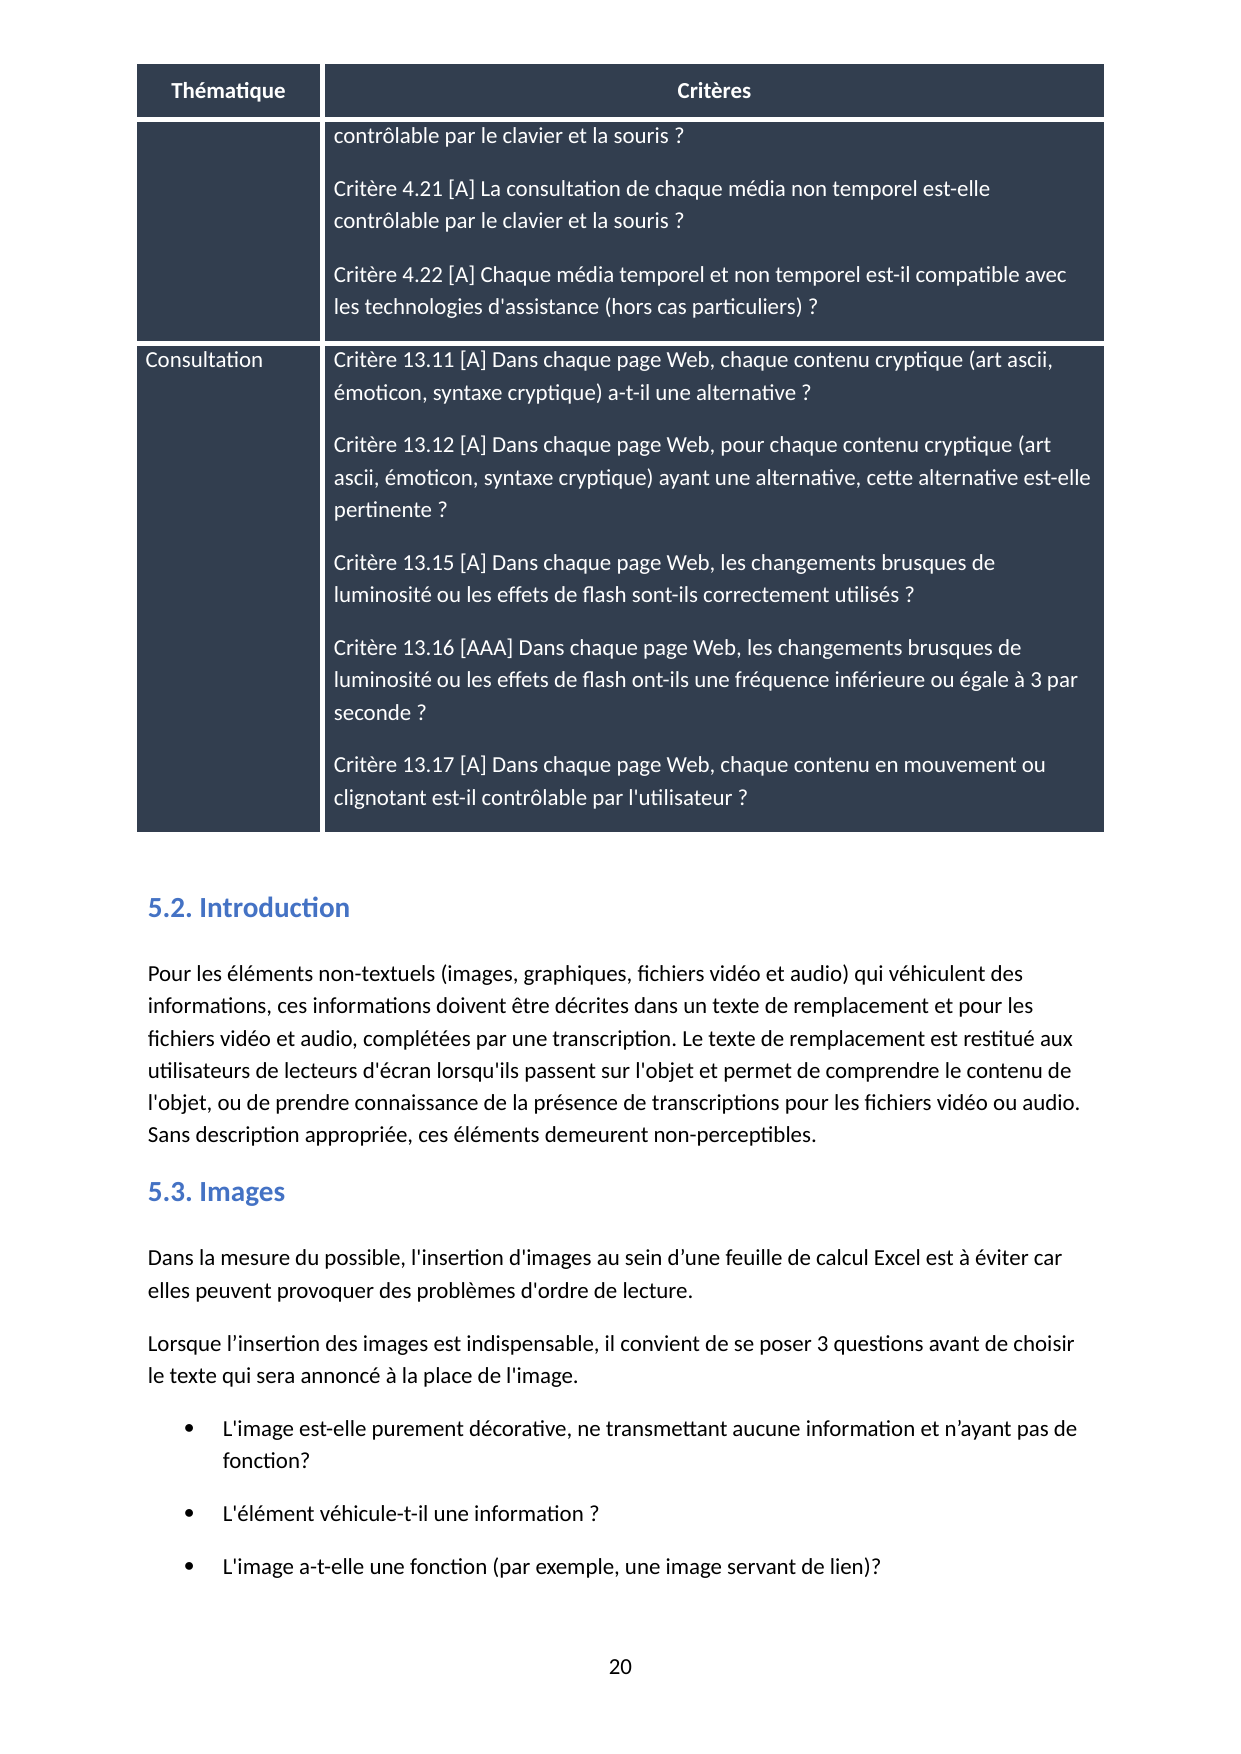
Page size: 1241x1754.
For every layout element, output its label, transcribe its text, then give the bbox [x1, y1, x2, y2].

table_cell [137, 122, 320, 341]
list L'image a-t-elle une fonction (par exemple, une image servant de lien)? [185, 1552, 1093, 1580]
list L'élément véhicule-t-il une information ? [185, 1499, 1093, 1527]
list L'image est-elle purement décorative, ne transmettant aucune information et n’ayant pas de fonction? [185, 1414, 1093, 1474]
text Pour les éléments non-textuels (images, graphiques, fichiers vidéo et audio) qui véhiculent des informations, ces informations doivent être décrites dans un texte de remplacement et pour les fichiers vidéo et audio, complétées par une transcription. Le texte de remplacement est restitué aux utilisateurs de lecteurs d'écran lorsqu'ils passent sur l'objet et permet de comprendre le contenu de l'objet, ou de prendre connaissance de la présence de transcriptions pour les fichiers vidéo ou audio. Sans description appropriée, ces éléments demeurent non-perceptibles. [148, 959, 1093, 1148]
subtitle 5.2. Introduction [148, 889, 1093, 925]
table_header Critères [325, 64, 1104, 117]
text Dans la mesure du possible, l'insertion d'images au sein d’une feuille de calcul Excel est à éviter car elles peuvent provoquer des problèmes d'ordre de lecture. [148, 1243, 1093, 1304]
table_cell Critère 13.11 [A] Dans chaque page Web, chaque contenu cryptique (art ascii, émoticon, syntaxe cryptique) a-t-il une alternative ? Critère 13.12 [A] Dans chaque page Web, pour chaque contenu cryptique (art ascii, émoticon, syntaxe cryptique) ayant une alternative, cette alternative est-elle pertinente ? Critère 13.15 [A] Dans chaque page Web, les changements brusques de luminosité ou les effets de flash sont-ils correctement utilisés ? Critère 13.16 [AAA] Dans chaque page Web, les changements brusques de luminosité ou les effets de flash ont-ils une fréquence inférieure ou égale à 3 par seconde ? Critère 13.17 [A] Dans chaque page Web, chaque contenu en mouvement ou clignotant est-il contrôlable par l'utilisateur ? [325, 346, 1104, 832]
subtitle 5.3. Images [148, 1173, 1093, 1209]
table_cell contrôlable par le clavier et la souris ? Critère 4.21 [A] La consultation de chaque média non temporel est-elle contrôlable par le clavier et la souris ? Critère 4.22 [A] Chaque média temporel et non temporel est-il compatible avec les technologies d'assistance (hors cas particuliers) ? [325, 122, 1104, 341]
text Lorsque l’insertion des images est indispensable, il convient de se poser 3 questions avant de choisir le texte qui sera annoncé à la place de l'image. [148, 1329, 1093, 1389]
table_cell Consultation [137, 346, 320, 832]
table_header Thématique [137, 64, 320, 117]
